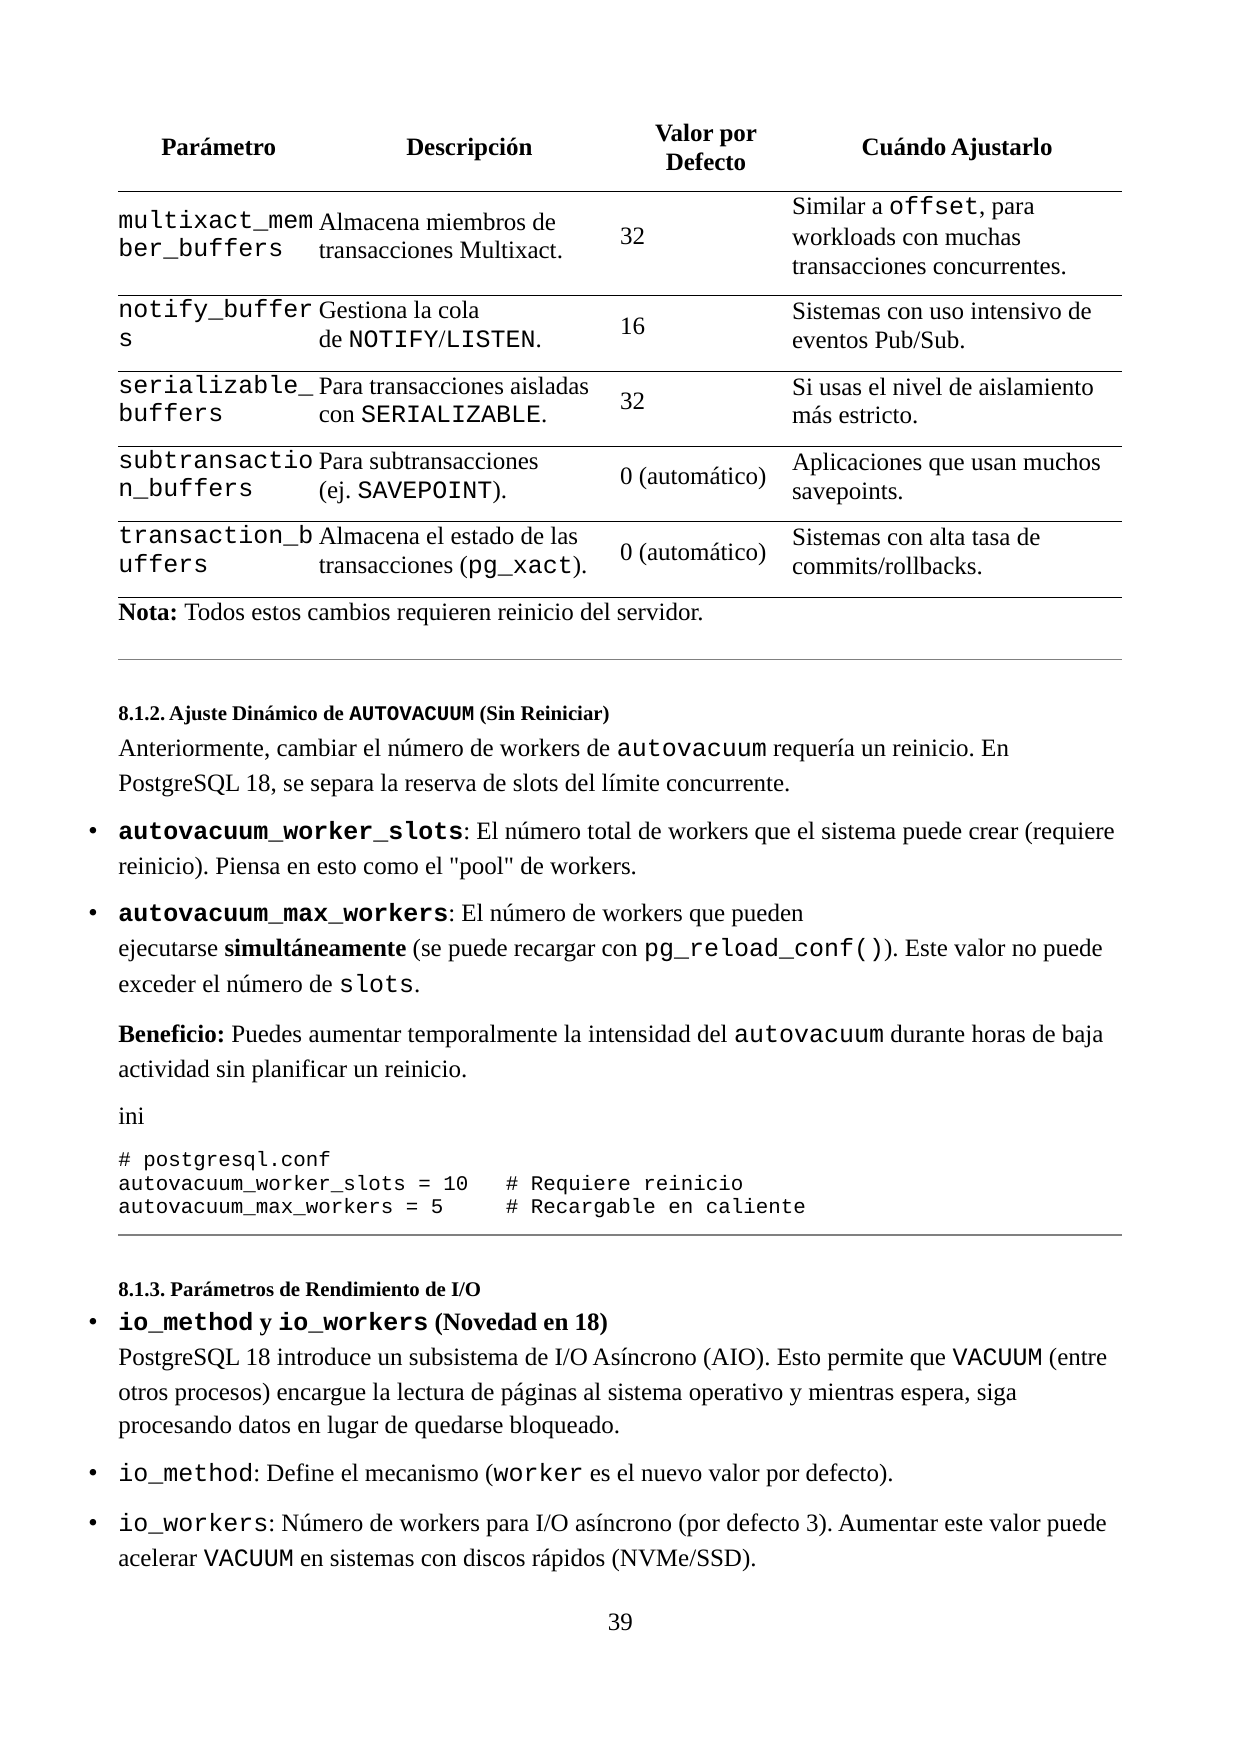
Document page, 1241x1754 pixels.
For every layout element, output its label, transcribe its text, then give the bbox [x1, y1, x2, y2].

table_cell Sistemas con alta tasa de commits/rollbacks. [792, 522, 1122, 597]
table_cell Almacena miembros de transacciones Multixact. [319, 192, 620, 295]
table_cell serializable_buffers [118, 372, 318, 446]
text autovacuum_max_workers = 5 # Recargable en caliente [118, 1196, 1122, 1220]
list autovacuum_worker_slots: El número total de workers que el sistema puede crear (requiere reinicio). Piensa en esto como el "pool" de workers. [118, 816, 1122, 879]
table_cell Sistemas con uso intensivo de eventos Pub/Sub. [792, 296, 1122, 371]
list io_workers: Número de workers para I/O asíncrono (por defecto 3). Aumentar este valor puede acelerar VACUUM en sistemas con discos rápidos (NVMe/SSD). [118, 1508, 1122, 1574]
list autovacuum_max_workers: El número de workers que pueden ejecutarse simultáneamente (se puede recargar con pg_reload_conf()). Este valor no puede exceder el número de slots. [118, 898, 1122, 999]
table_cell subtransaction_buffers [118, 447, 318, 521]
table_cell Aplicaciones que usan muchos savepoints. [792, 447, 1122, 521]
text # postgresql.conf [118, 1149, 1122, 1173]
table_cell Si usas el nivel de aislamiento más estricto. [792, 372, 1122, 446]
table_cell Para subtransacciones (ej. SAVEPOINT). [319, 447, 620, 521]
list io_method y io_workers (Novedad en 18) PostgreSQL 18 introduce un subsistema de I/O Asíncrono (AIO). Esto permite que VACUUM (entre otros procesos) encargue la lectura de páginas al sistema operativo y mientras espera, siga procesando datos en lugar de quedarse bloqueado. [118, 1307, 1122, 1439]
table_header Parámetro [118, 118, 318, 191]
table_cell Similar a offset, para workloads con muchas transacciones concurrentes. [792, 192, 1122, 295]
table_cell notify_buffers [118, 296, 318, 371]
text Anteriormente, cambiar el número de workers de autovacuum requería un reinicio. En PostgreSQL 18, se separa la reserva de slots del límite concurrente. [118, 733, 1122, 797]
table_cell multixact_member_buffers [118, 192, 318, 295]
table_cell Gestiona la cola de NOTIFY/LISTEN. [319, 296, 620, 371]
table_cell 16 [620, 296, 792, 371]
table_cell 0 (automático) [620, 447, 792, 521]
subtitle 8.1.3. Parámetros de Rendimiento de I/O [118, 1277, 1122, 1301]
table_cell 32 [620, 372, 792, 446]
table_cell Para transacciones aisladas con SERIALIZABLE. [319, 372, 620, 446]
table_cell 0 (automático) [620, 522, 792, 597]
table_header Valor por Defecto [620, 118, 792, 191]
text autovacuum_worker_slots = 10 # Requiere reinicio [118, 1173, 1122, 1196]
table_header Cuándo Ajustarlo [792, 118, 1122, 191]
text ini [118, 1101, 1122, 1130]
table_header Descripción [319, 118, 620, 191]
table_cell transaction_buffers [118, 522, 318, 597]
table_cell Almacena el estado de las transacciones (pg_xact). [319, 522, 620, 597]
table_cell 32 [620, 192, 792, 295]
text Nota: Todos estos cambios requieren reinicio del servidor. [118, 598, 1122, 625]
text Beneficio: Puedes aumentar temporalmente la intensidad del autovacuum durante horas de baja actividad sin planificar un reinicio. [118, 1019, 1122, 1082]
subtitle 8.1.2. Ajuste Dinámico de AUTOVACUUM (Sin Reiniciar) [118, 701, 1122, 727]
list io_method: Define el mecanismo (worker es el nuevo valor por defecto). [118, 1458, 1122, 1489]
